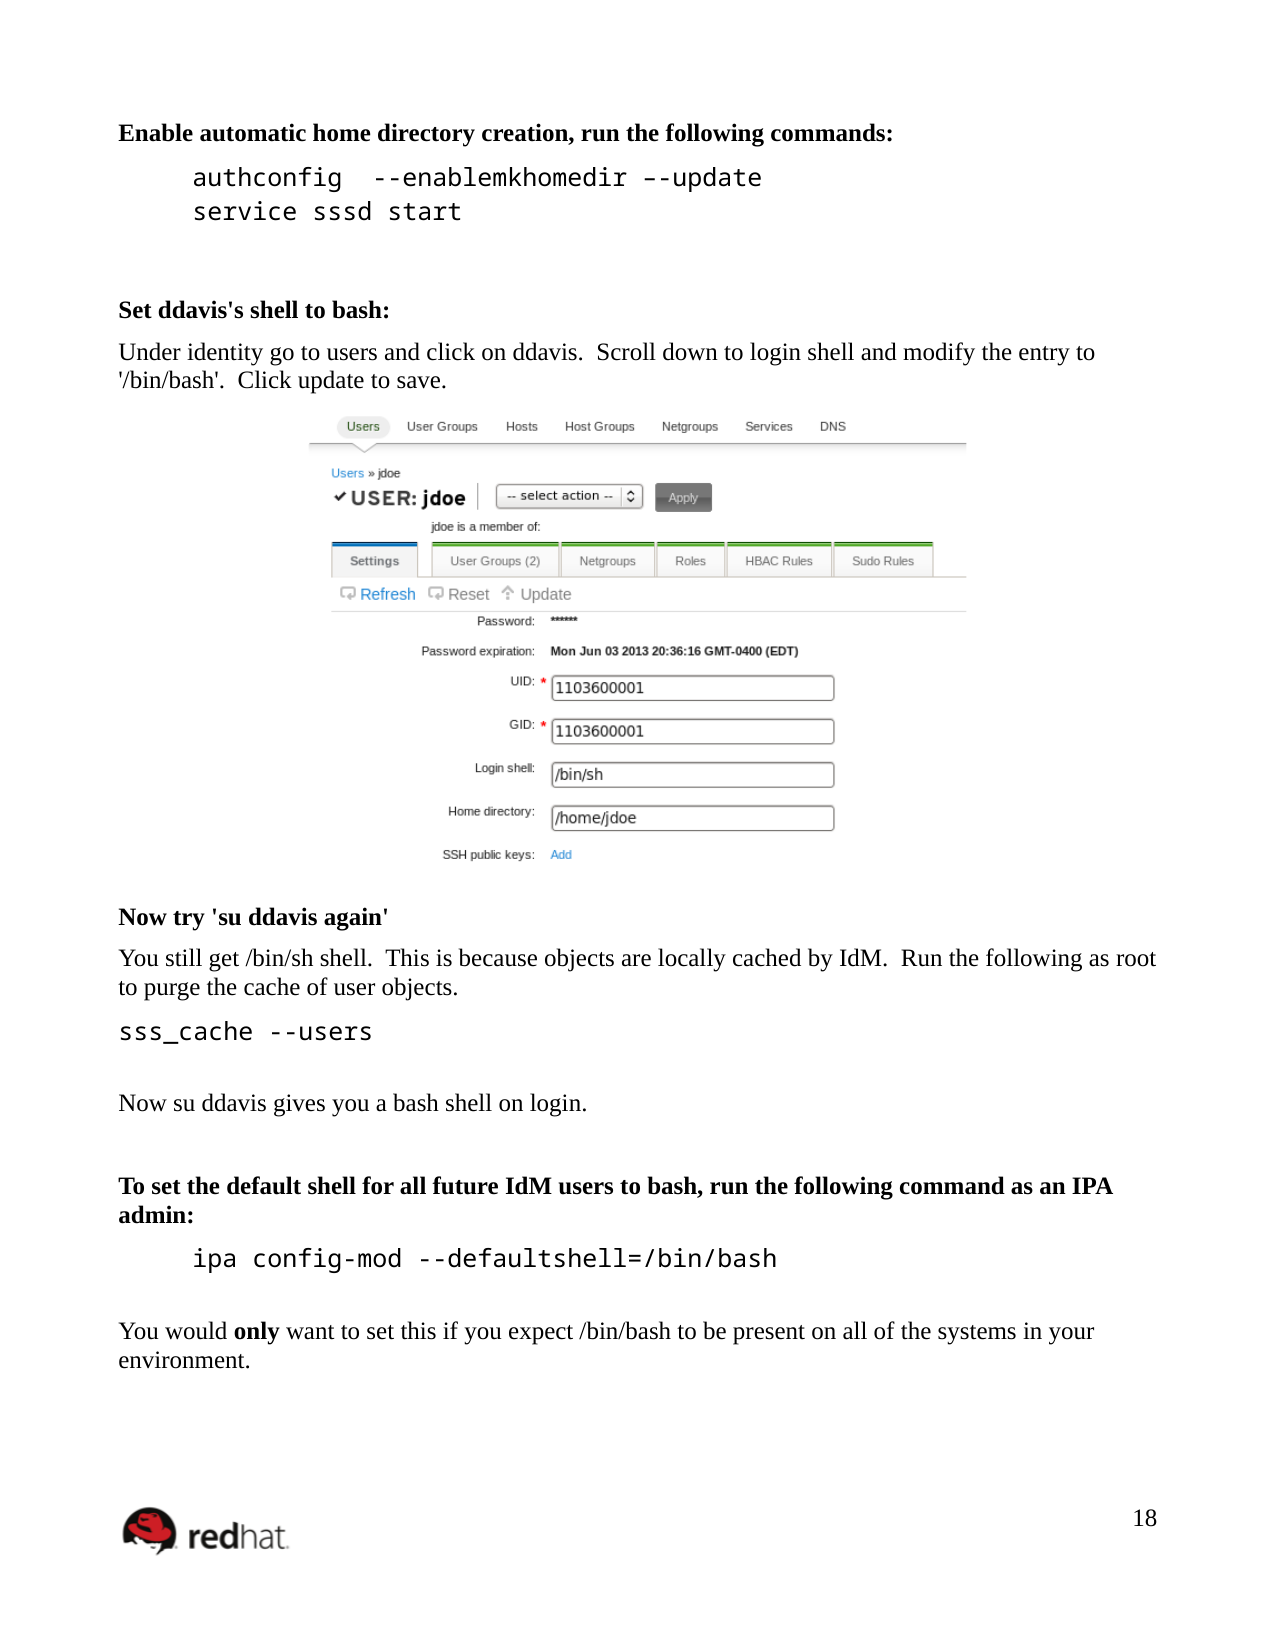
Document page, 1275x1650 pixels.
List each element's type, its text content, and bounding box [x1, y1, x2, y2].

subtitle sss_cache --users [118, 1013, 1157, 1047]
subtitle You still get /bin/sh shell. This is because objects are locally cached by IdM. Run the following as root to purge the cache of user objects. [118, 943, 1157, 1001]
subtitle Now su ddavis gives you a bash shell on login. [118, 1088, 1157, 1117]
subtitle To set the default shell for all future IdM users to bash, run the following command as an IPA admin: [118, 1171, 1157, 1228]
subtitle authconfig --enablemkhomedir –-update [118, 159, 1157, 193]
subtitle service sssd start [118, 193, 1157, 227]
subtitle Under identity go to users and click on ddavis. Scroll down to login shell and modify the entry to '/bin/bash'. Click update to save. [118, 337, 1157, 394]
subtitle You would only want to set this if you expect /bin/bash to be present on all of the systems in your environment. [118, 1316, 1157, 1374]
subtitle Set ddavis's shell to bash: [118, 296, 1157, 324]
subtitle Enable automatic home directory creation, run the following commands: [118, 118, 1157, 147]
picture [118, 1503, 297, 1560]
subtitle Now try 'su ddavis again' [118, 902, 1157, 931]
picture [308, 413, 967, 879]
text ipa config-mod --defaultshell=/bin/bash [118, 1241, 1157, 1275]
